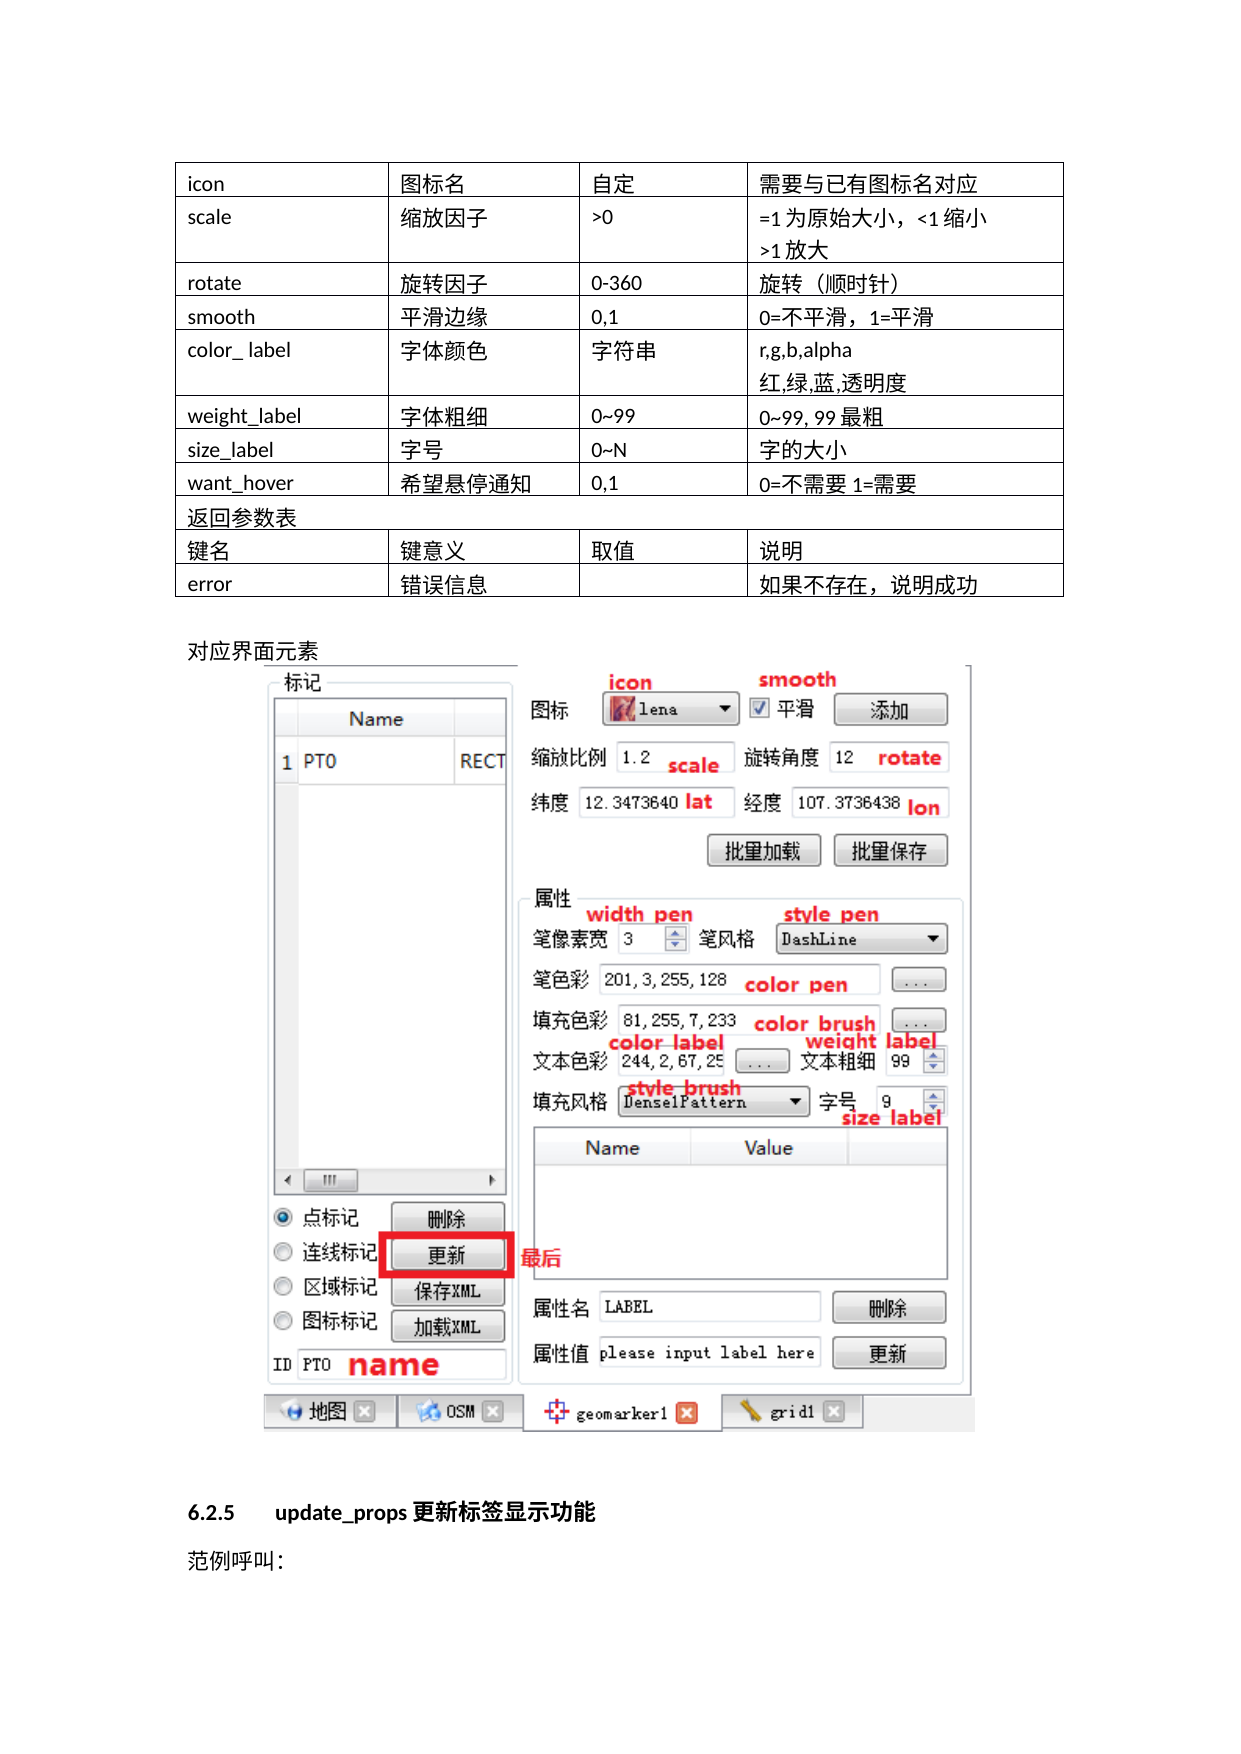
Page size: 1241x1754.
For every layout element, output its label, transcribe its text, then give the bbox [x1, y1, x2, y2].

table_cell 取值 [580, 530, 747, 562]
table_cell size_label [176, 429, 388, 462]
table_cell 自定 [580, 163, 747, 196]
table_cell 平滑边缘 [389, 296, 579, 329]
table_cell =1为原始大小，<1缩小 >1放大 [748, 197, 1063, 262]
table_cell 说明 [748, 530, 1063, 562]
table_cell 希望悬停通知 [389, 463, 579, 495]
table_cell 0=不平滑，1=平滑 [748, 296, 1063, 329]
table_cell want_hover [176, 463, 388, 495]
table_cell 0,1 [580, 296, 747, 329]
table_cell 字体颜色 [389, 330, 579, 395]
table_cell 如果不存在，说明成功 [748, 564, 1063, 596]
table_cell 返回参数表 [176, 496, 1063, 529]
table_cell 0~99 [580, 396, 747, 428]
table_cell 图标名 [389, 163, 579, 196]
table_cell 0,1 [580, 463, 747, 495]
table_cell >0 [580, 197, 747, 262]
subtitle update_props 更新标签显示功能 [187, 1474, 1053, 1539]
table_cell 字的大小 [748, 429, 1063, 462]
table_cell 旋转（顺时针） [748, 263, 1063, 295]
table_cell color_ label [176, 330, 388, 395]
table_cell r,g,b,alpha 红,绿,蓝,透明度 [748, 330, 1063, 395]
table_cell 键意义 [389, 530, 579, 562]
table_cell 字体粗细 [389, 396, 579, 428]
table_cell 键名 [176, 530, 388, 562]
picture [263, 665, 975, 1432]
table_cell smooth [176, 296, 388, 329]
table_cell rotate [176, 263, 388, 295]
table_cell [580, 564, 747, 596]
table_cell 0~N [580, 429, 747, 462]
table_cell weight_label [176, 396, 388, 428]
table_cell 0~99, 99最粗 [748, 396, 1063, 428]
table_cell 0-360 [580, 263, 747, 295]
table_cell 旋转因子 [389, 263, 579, 295]
table_cell scale [176, 197, 388, 262]
text 范例呼叫： [187, 1539, 1053, 1572]
table_cell 需要与已有图标名对应 [748, 163, 1063, 196]
table_cell icon [176, 163, 388, 196]
table_cell 字号 [389, 429, 579, 462]
table_cell 错误信息 [389, 564, 579, 596]
text 对应界面元素 [187, 629, 1053, 662]
table_cell 0=不需要 1=需要 [748, 463, 1063, 495]
table_cell 缩放因子 [389, 197, 579, 262]
table_cell error [176, 564, 388, 596]
table_cell 字符串 [580, 330, 747, 395]
